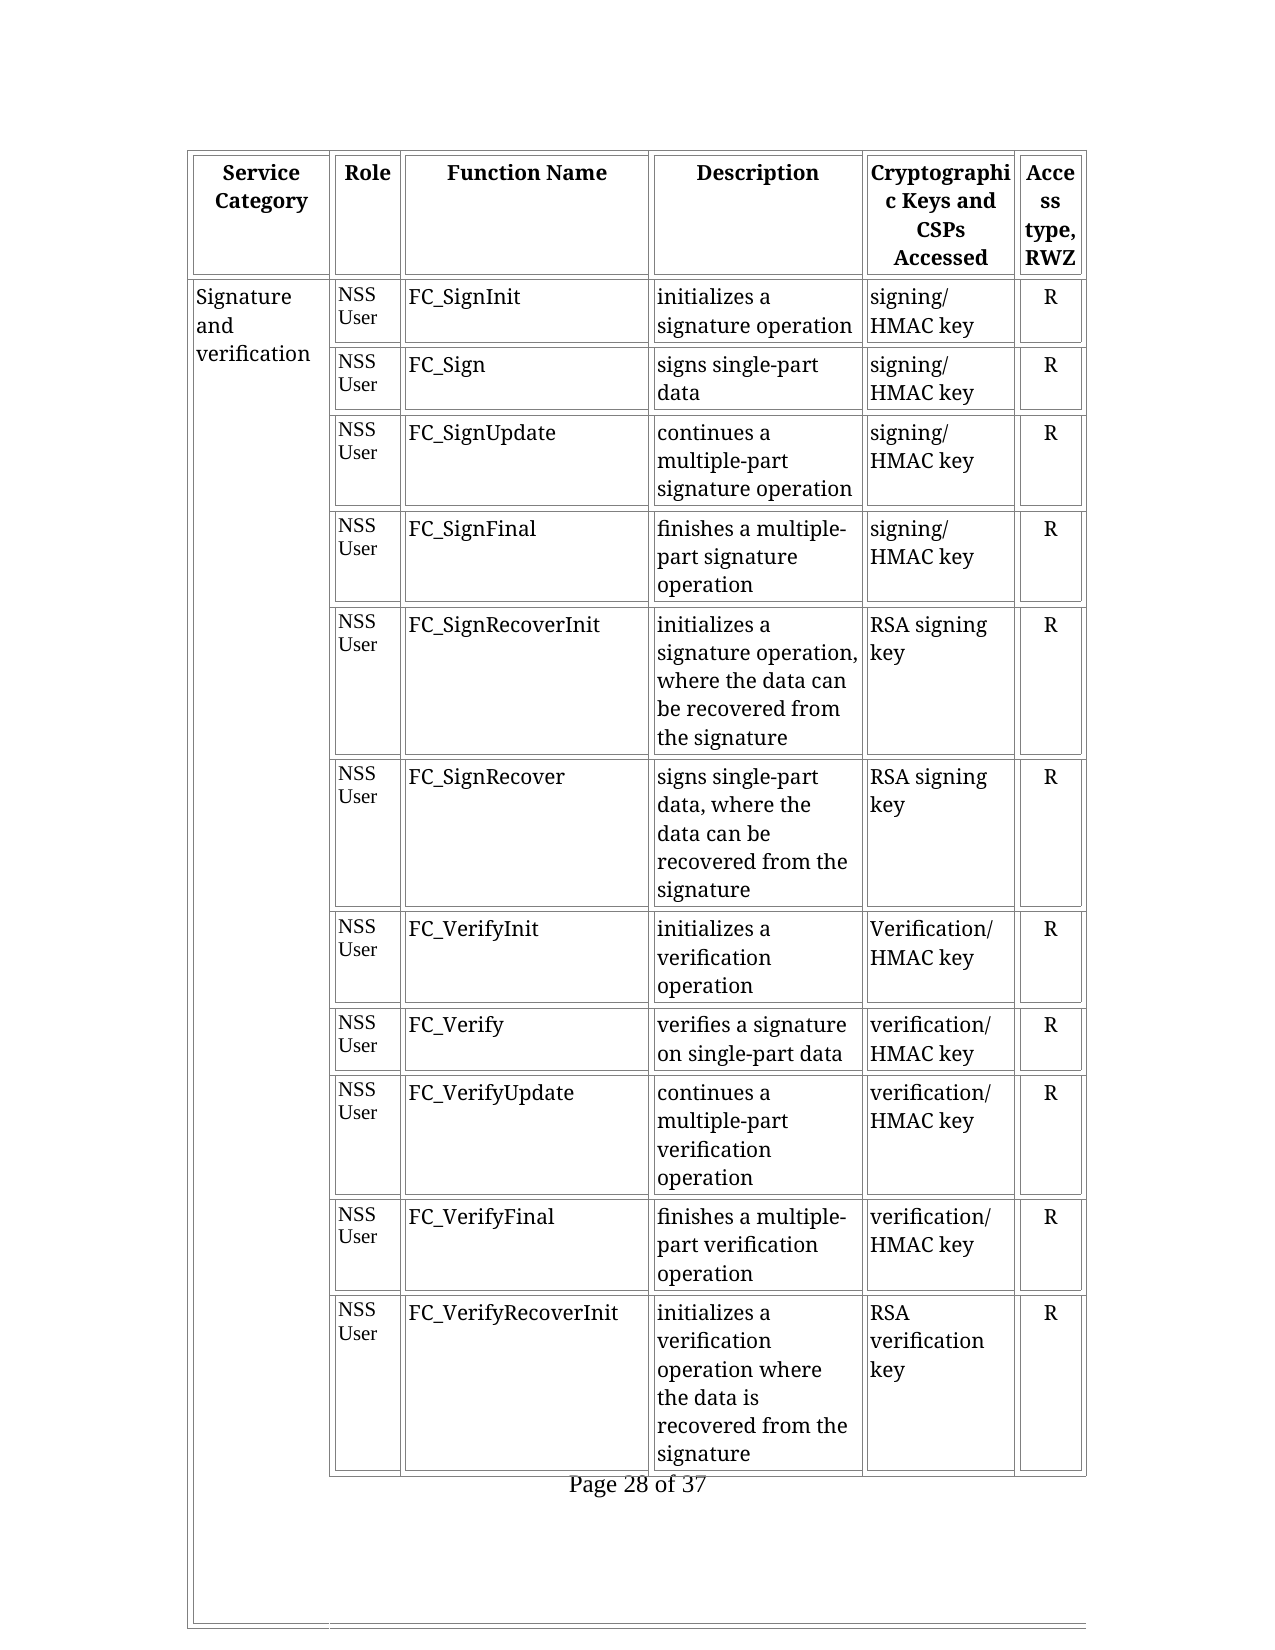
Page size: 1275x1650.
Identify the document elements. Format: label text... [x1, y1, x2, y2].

table_cell R [1015, 512, 1086, 607]
table_cell NSS User [330, 512, 400, 607]
table_cell signing/HMAC key [863, 416, 1014, 511]
table_cell [330, 1296, 335, 1440]
table_header Access type, RWZ [1015, 151, 1086, 279]
table_cell R [1015, 1076, 1086, 1199]
table_cell FC_VerifyFinal [401, 1200, 648, 1295]
table_cell NSS User [330, 416, 400, 511]
table_cell Signature and verification [194, 280, 329, 1440]
table_cell NSS User [330, 912, 400, 1008]
table_cell FC_Verify [401, 1009, 648, 1075]
table_cell R [1015, 760, 1086, 911]
table_cell NSS User [330, 348, 400, 415]
table_cell signs single-part data [649, 348, 862, 415]
table_header Description [649, 151, 862, 279]
table_cell [188, 280, 193, 1440]
table_cell NSS User [330, 1009, 400, 1075]
table_cell NSS User [330, 760, 400, 911]
table_cell [401, 1296, 405, 1440]
table_cell RSA signing key [863, 608, 1014, 759]
table_cell initializes a verification operation [649, 912, 862, 1008]
table_cell R [1015, 1200, 1086, 1295]
table_cell NSS User [330, 608, 400, 759]
table_cell NSS User [330, 1076, 400, 1199]
table_cell R [1015, 1009, 1086, 1075]
table_cell NSS User [336, 1296, 400, 1440]
table_header R [1015, 280, 1086, 347]
table_cell continues a multiple-part verification operation [649, 1076, 862, 1199]
table_cell R [1015, 348, 1086, 415]
table_cell FC_SignUpdate [401, 416, 648, 511]
table_cell FC_SignRecover [401, 760, 648, 911]
table_cell R [1015, 912, 1086, 1008]
table_header Function Name [401, 151, 648, 279]
table_cell NSS User [330, 1200, 400, 1295]
table_cell verifies a signature on single-part data [649, 1009, 862, 1075]
table_cell signing/HMAC key [863, 348, 1014, 415]
table_cell verification/ HMAC key [863, 1076, 1014, 1199]
table_header Cryptographic Keys and CSPs Accessed [863, 151, 1014, 279]
table_cell R [1021, 1296, 1081, 1440]
table_header initializes a signature operation [649, 280, 862, 347]
table_cell FC_Sign [401, 348, 648, 415]
table_cell FC_VerifyUpdate [401, 1076, 648, 1199]
table_cell R [1015, 608, 1086, 759]
table_header Service Category [188, 151, 329, 279]
table_cell initializes a signature operation, where the data can be recovered from the signature [649, 608, 862, 759]
table_cell signs single-part data, where the data can be recovered from the signature [649, 760, 862, 911]
table_header FC_SignInit [401, 280, 648, 347]
table_cell continues a multiple-part signature operation [649, 416, 862, 511]
table_cell RSA signing key [863, 760, 1014, 911]
table_cell [1082, 1296, 1086, 1440]
table_cell FC_VerifyRecoverInit [406, 1296, 648, 1440]
table_cell R [1015, 416, 1086, 511]
table_header signing/HMAC key [863, 280, 1014, 347]
table_cell verification/ HMAC key [863, 1009, 1014, 1075]
table_cell FC_VerifyInit [401, 912, 648, 1008]
table_header Role [330, 151, 400, 279]
table_cell RSA verification key [868, 1296, 1014, 1440]
table_cell signing/HMAC key [863, 512, 1014, 607]
table_cell finishes a multiple-part verification operation [649, 1200, 862, 1295]
table_cell FC_SignRecoverInit [401, 608, 648, 759]
table_cell Verification/ HMAC key [863, 912, 1014, 1008]
table_cell initializes a verification operation where the data is recovered from the signature [655, 1296, 862, 1440]
table_header NSS User [330, 280, 400, 347]
table_cell [863, 1296, 867, 1440]
table_cell [1015, 1296, 1020, 1440]
table_cell verification/ HMAC key [863, 1200, 1014, 1295]
table_cell finishes a multiple-part signature operation [649, 512, 862, 607]
table_cell FC_SignFinal [401, 512, 648, 607]
